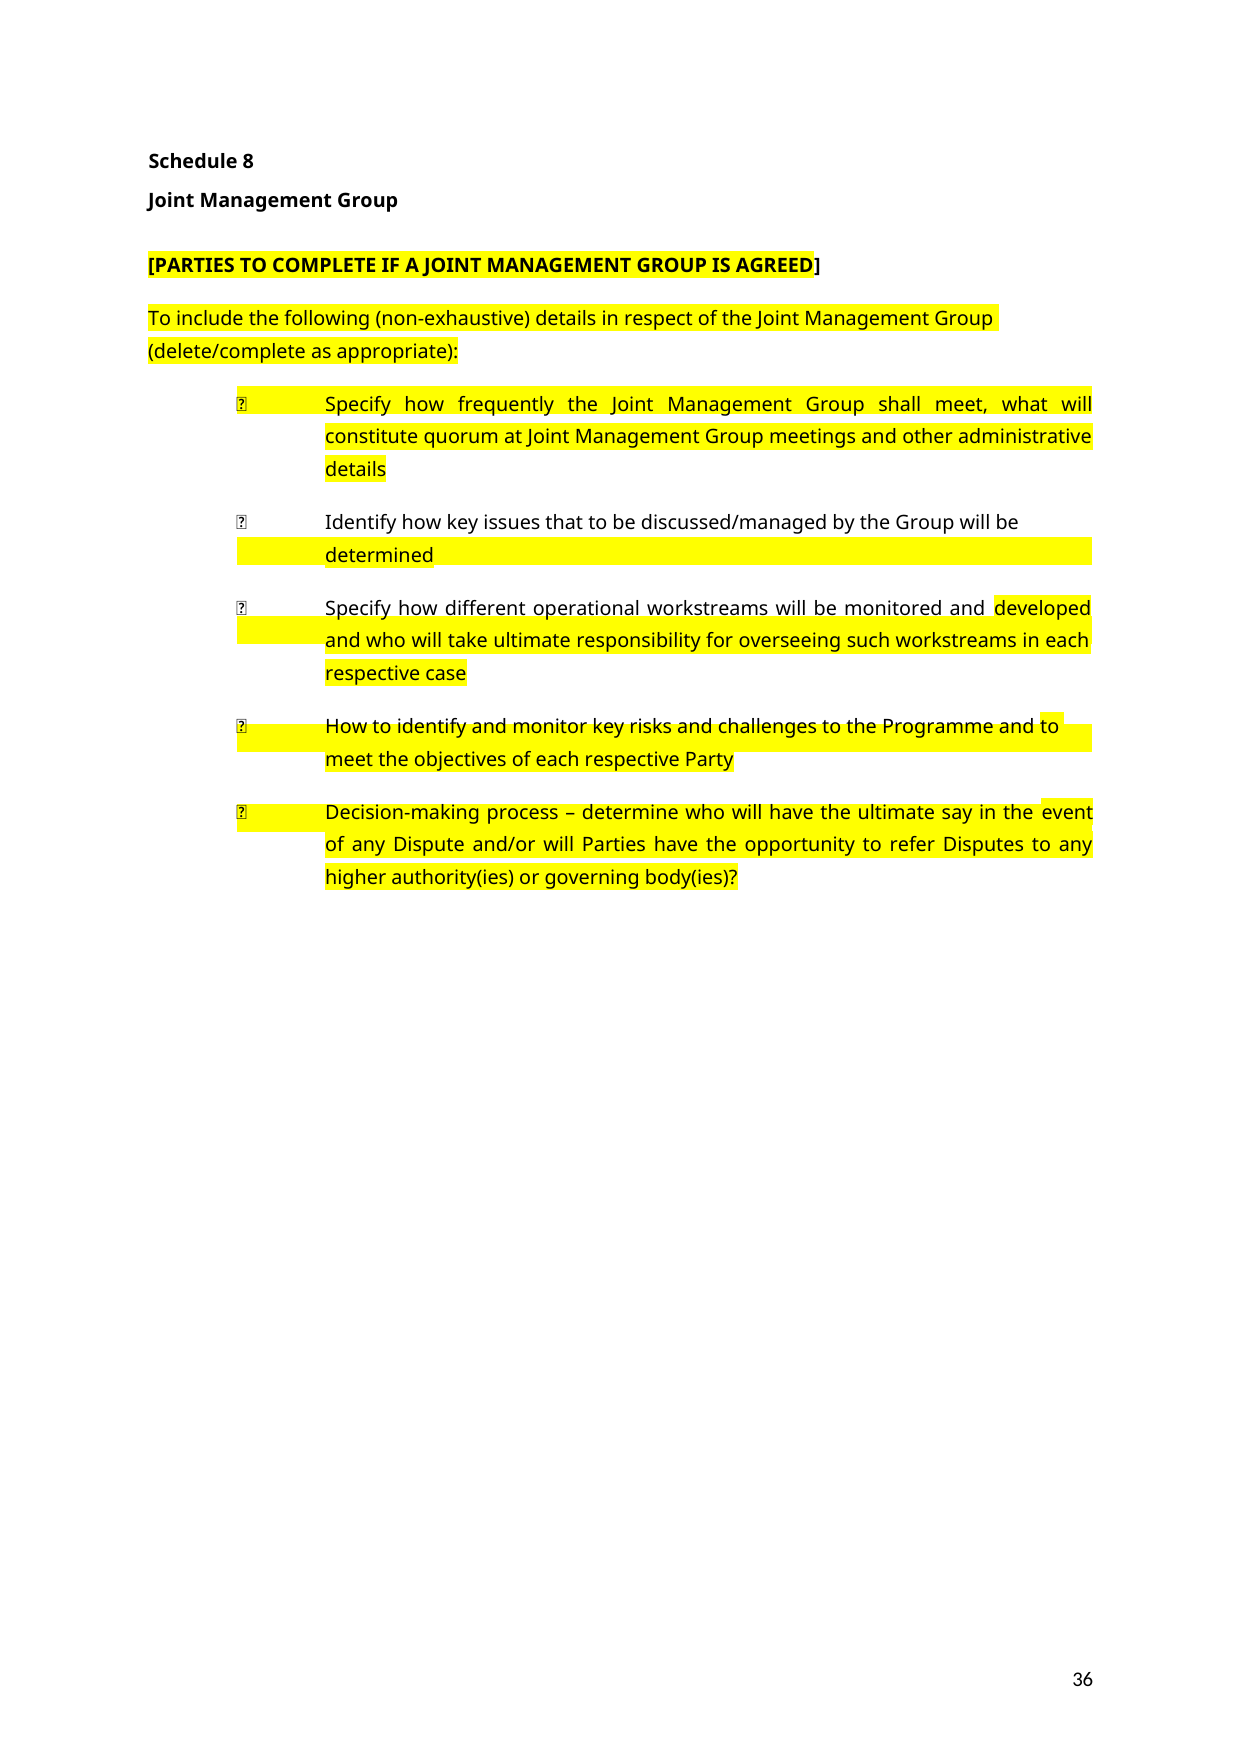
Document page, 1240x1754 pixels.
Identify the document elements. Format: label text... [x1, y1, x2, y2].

subtitle Schedule 8 [148, 147, 1093, 174]
list How to identify and monitor key risks and challenges to the Programme and to meet the objectives of each respective Party [236, 712, 1091, 723]
text [PARTIES TO COMPLETE IF A JOINT MANAGEMENT GROUP IS AGREED] [148, 251, 1093, 278]
text To include the following (non-exhaustive) details in respect of the Joint Management Group (delete/complete as appropriate): [148, 304, 1060, 364]
list Identify how key issues that to be discussed/managed by the Group will be determined [236, 508, 1091, 535]
text Joint Management Group [148, 187, 1093, 213]
list Specify how different operational workstreams will be monitored and developed and who will take ultimate responsibility for overseeing such workstreams in each respective case [236, 594, 1091, 615]
list How to identify and monitor key risks and challenges to the Programme and to meet the objectives of each respective Party [236, 754, 1091, 772]
list Decision-making process – determine who will have the ultimate say in the event of any Dispute and/or will Parties have the opportunity to refer Disputes to any higher authority(ies) or governing body(ies)? [236, 833, 1093, 890]
list Specify how different operational workstreams will be monitored and developed and who will take ultimate responsibility for overseeing such workstreams in each respective case [236, 646, 1091, 686]
list Specify how frequently the Joint Management Group shall meet, what will constitute quorum at Joint Management Group meetings and other administrative details [236, 415, 1093, 482]
